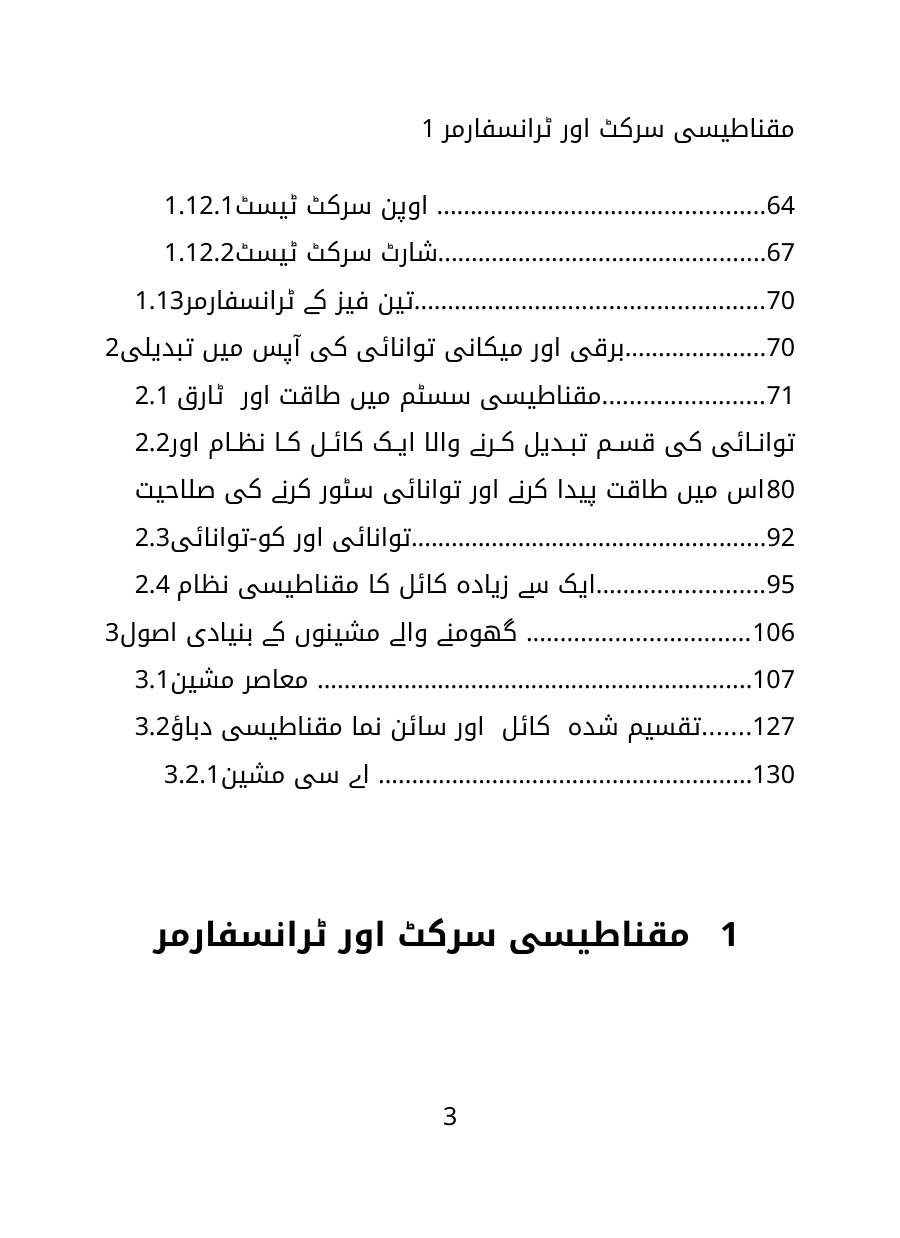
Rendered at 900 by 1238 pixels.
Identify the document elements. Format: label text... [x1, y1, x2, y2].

text 3.2.1اے سی مشین 130 [164, 751, 795, 798]
text 2.4 ایک سے زیادہ کائل کا مقناطیسی نظام 95 [134, 562, 795, 609]
text 3.1معاصر مشین 107 [134, 656, 795, 704]
text 2.2توانائی کی قسم تبدیل کرنے والا ایک کائل کا نظام اور اس میں طاقت پیدا کرنے اور توانائی سٹور کرنے کی صلاحیت 80 [134, 419, 795, 514]
text 3.2تقسیم شدہ کائل اور سائن نما مقناطیسی دباؤ 127 [134, 704, 795, 751]
text 2.1 مقناطیسی سسٹم میں طاقت اور ٹارق 71 [134, 372, 795, 419]
text 2برقی اور میکانی توانائی کی آپس میں تبدیلی 70 [105, 324, 795, 372]
subtitle مقناطیسی سرکٹ اور ٹرانسفارمر [105, 903, 720, 967]
text 3گھومنے والے مشینوں کے بنیادی اصول 106 [105, 609, 795, 656]
text 2.3توانائی اور کو-توانائی 92 [134, 514, 795, 562]
text 1.12.2شارٹ سرکٹ ٹیسٹ 67 [164, 230, 795, 277]
text 1.13تین فیز کے ٹرانسفارمر 70 [134, 277, 795, 324]
text 1.12.1اوپن سرکٹ ٹیسٹ 64 [164, 182, 795, 230]
